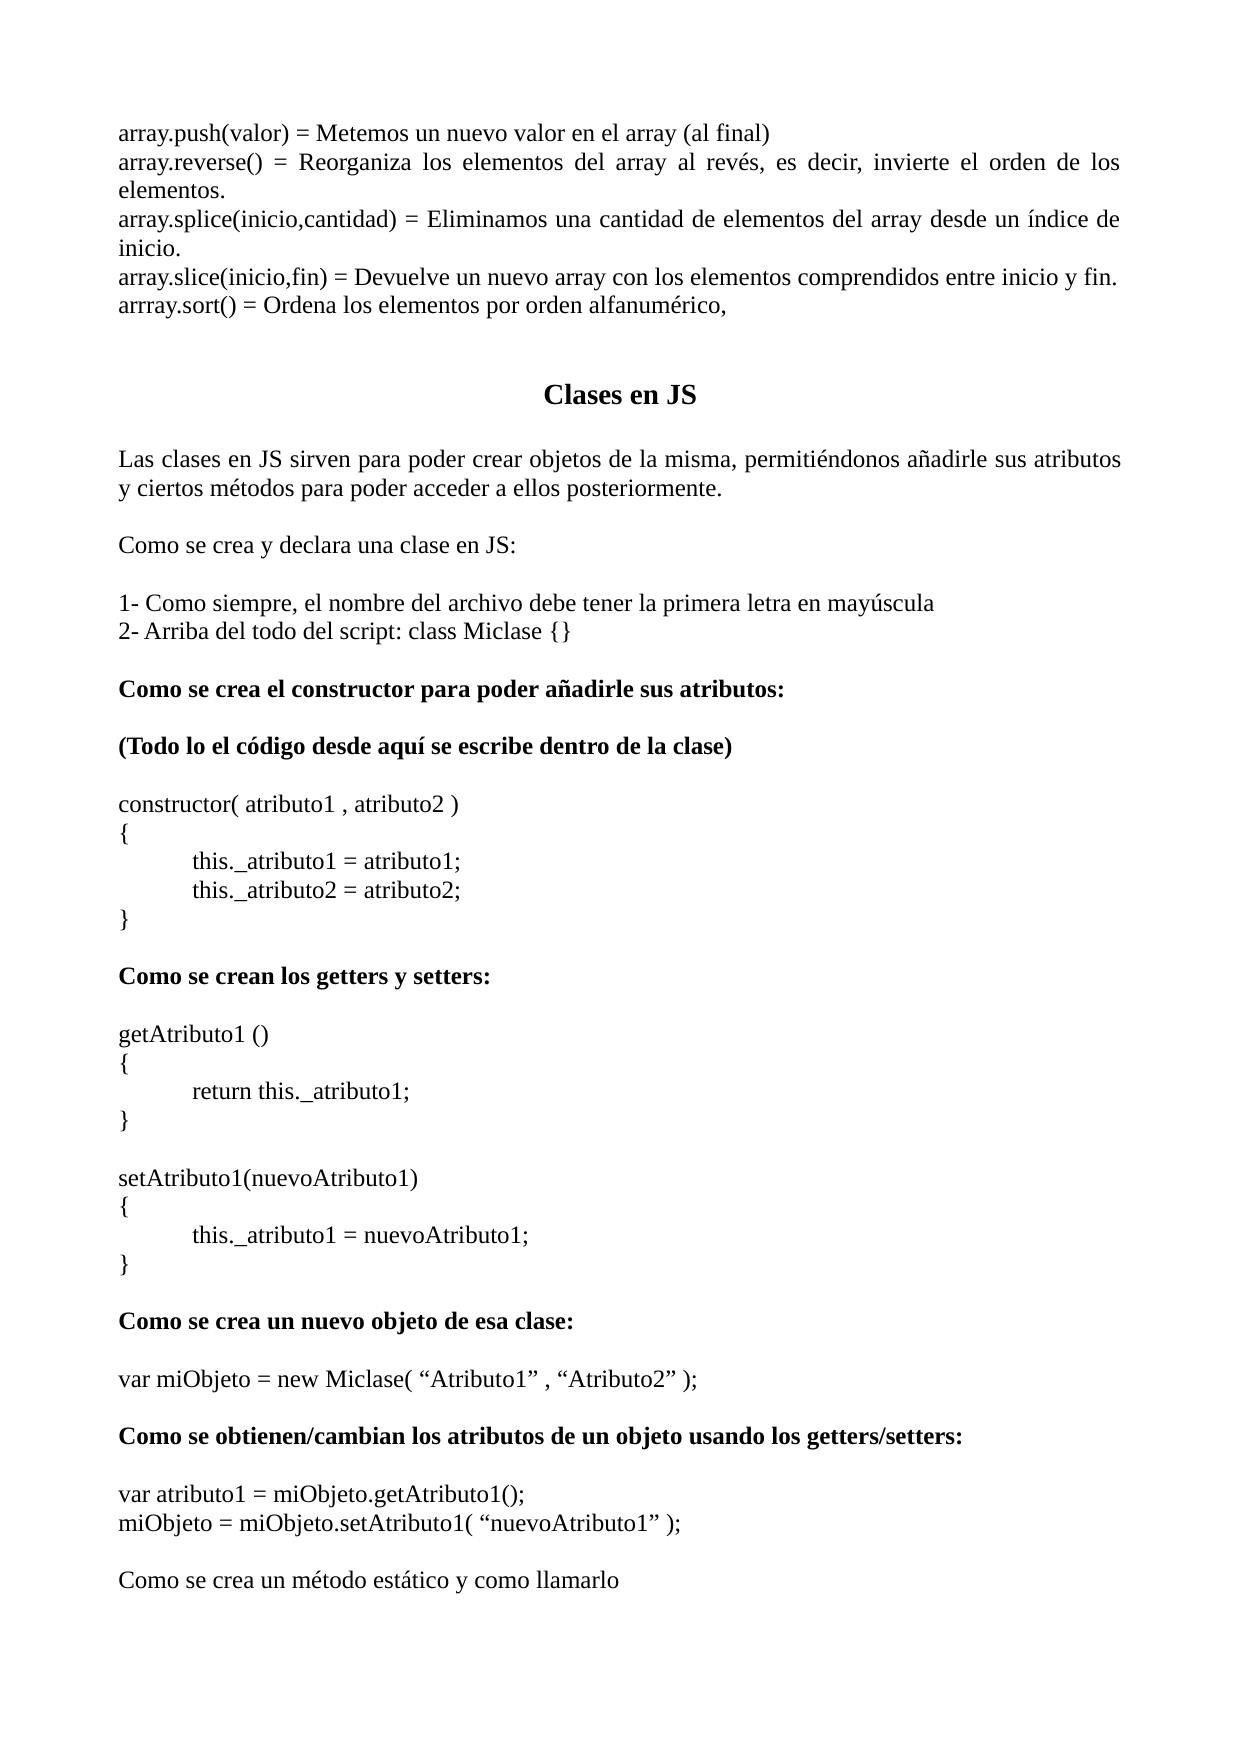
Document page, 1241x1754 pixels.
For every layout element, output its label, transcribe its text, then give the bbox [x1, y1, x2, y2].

text Como se obtienen/cambian los atributos de un objeto usando los getters/setters: [118, 1421, 1122, 1450]
text } [118, 1249, 1122, 1278]
text arrray.sort() = Ordena los elementos por orden alfanumérico, [118, 291, 1122, 319]
text Clases en JS [118, 377, 1122, 410]
text { [118, 1048, 1122, 1076]
text this._atributo1 = atributo1; [118, 846, 1122, 875]
text Como se crea y declara una clase en JS: [118, 530, 1122, 559]
text 2- Arriba del todo del script: class Miclase {} [118, 616, 1122, 645]
text { [118, 1191, 1122, 1220]
text miObjeto = miObjeto.setAtributo1( “nuevoAtributo1” ); [118, 1508, 1122, 1536]
text setAtributo1(nuevoAtributo1) [118, 1163, 1122, 1191]
text var atributo1 = miObjeto.getAtributo1(); [118, 1479, 1122, 1508]
text constructor( atributo1 , atributo2 ) { [118, 789, 1122, 846]
text array.reverse() = Reorganiza los elementos del array al revés, es decir, invierte el orden de los elementos. [118, 147, 1122, 204]
text return this._atributo1; [118, 1076, 1122, 1105]
text Las clases en JS sirven para poder crear objetos de la misma, permitiéndonos añadirle sus atributos y ciertos métodos para poder acceder a ellos posteriormente. [118, 444, 1122, 501]
text 1- Como siempre, el nombre del archivo debe tener la primera letra en mayúscula [118, 588, 1122, 616]
text Como se crea el constructor para poder añadirle sus atributos: [118, 674, 1122, 703]
text Como se crean los getters y setters: [118, 961, 1122, 990]
text Como se crea un nuevo objeto de esa clase: [118, 1306, 1122, 1335]
text getAtributo1 () [118, 1019, 1122, 1048]
text } [118, 1105, 1122, 1134]
text Como se crea un método estático y como llamarlo [118, 1565, 1122, 1594]
text array.splice(inicio,cantidad) = Eliminamos una cantidad de elementos del array desde un índice de inicio. [118, 204, 1122, 262]
text (Todo lo el código desde aquí se escribe dentro de la clase) [118, 731, 1122, 760]
text array.slice(inicio,fin) = Devuelve un nuevo array con los elementos comprendidos entre inicio y fin. [118, 262, 1122, 291]
text array.push(valor) = Metemos un nuevo valor en el array (al final) [118, 118, 1122, 147]
text this._atributo1 = nuevoAtributo1; [118, 1220, 1122, 1249]
text var miObjeto = new Miclase( “Atributo1” , “Atributo2” ); [118, 1364, 1122, 1393]
text this._atributo2 = atributo2; [118, 875, 1122, 904]
text } [118, 904, 1122, 933]
